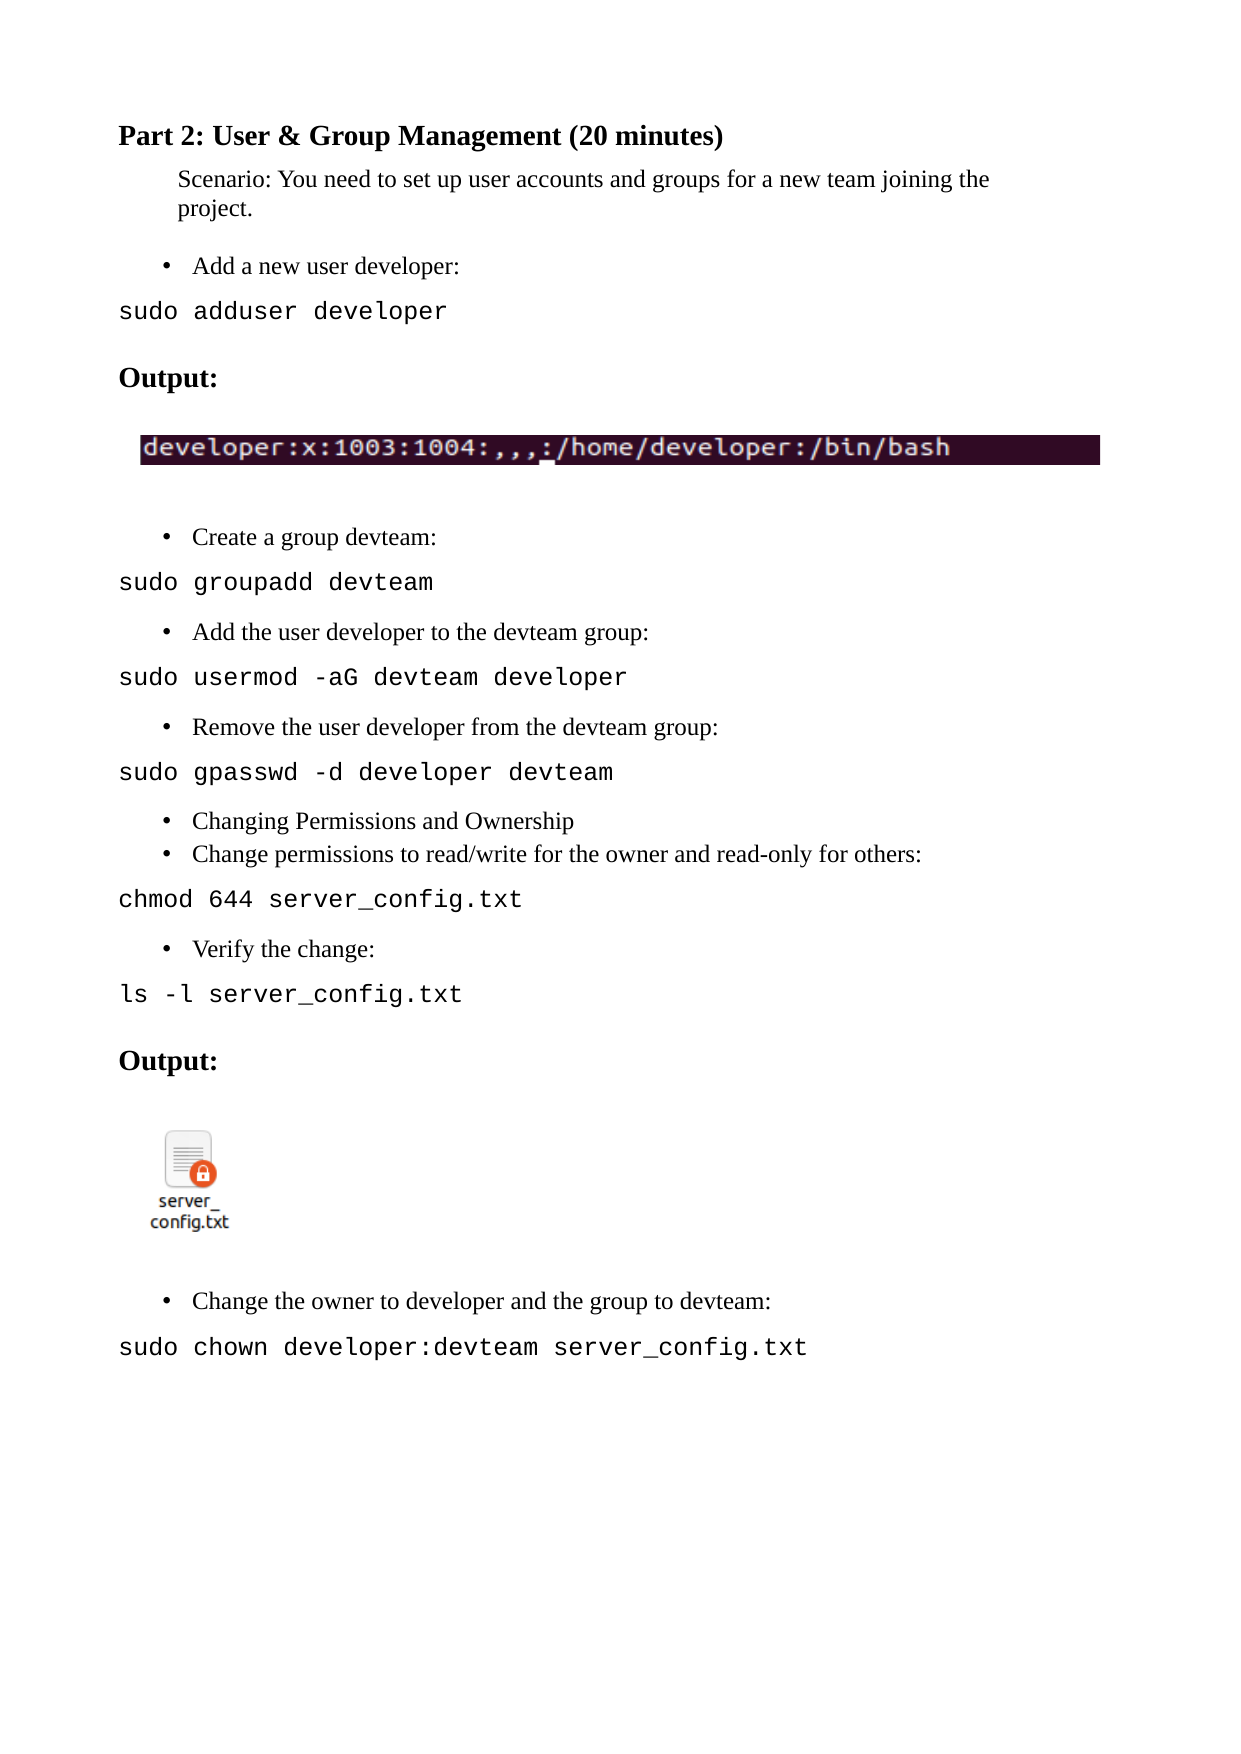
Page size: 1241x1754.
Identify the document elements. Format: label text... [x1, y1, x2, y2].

text sudo groupadd devteam [118, 570, 1122, 598]
text chmod 644 server_config.txt [118, 887, 1122, 915]
subtitle Part 2: User & Group Management (20 minutes) [118, 118, 1122, 152]
subtitle Output: [118, 360, 1122, 394]
text Scenario: You need to set up user accounts and groups for a new team joining the project. [177, 164, 1063, 222]
text ls -l server_config.txt [118, 982, 1122, 1010]
picture [118, 1118, 1123, 1258]
list Create a group devteam: [162, 522, 1122, 551]
text sudo gpasswd -d developer devteam [118, 759, 1122, 788]
picture [140, 435, 1100, 465]
list Change the owner to developer and the group to devteam: [162, 1286, 1122, 1315]
list Change permissions to read/write for the owner and read-only for others: [162, 839, 1122, 868]
list Changing Permissions and Ownership [162, 806, 1122, 835]
list Verify the change: [162, 934, 1122, 963]
list Remove the user developer from the devteam group: [162, 712, 1122, 741]
text sudo chown developer:devteam server_config.txt [118, 1334, 1122, 1362]
text sudo usermod -aG devteam developer [118, 665, 1122, 693]
list Add the user developer to the devteam group: [162, 617, 1122, 646]
text sudo adduser developer [118, 299, 1122, 327]
list Add a new user developer: [162, 251, 1122, 280]
subtitle Output: [118, 1043, 1122, 1077]
